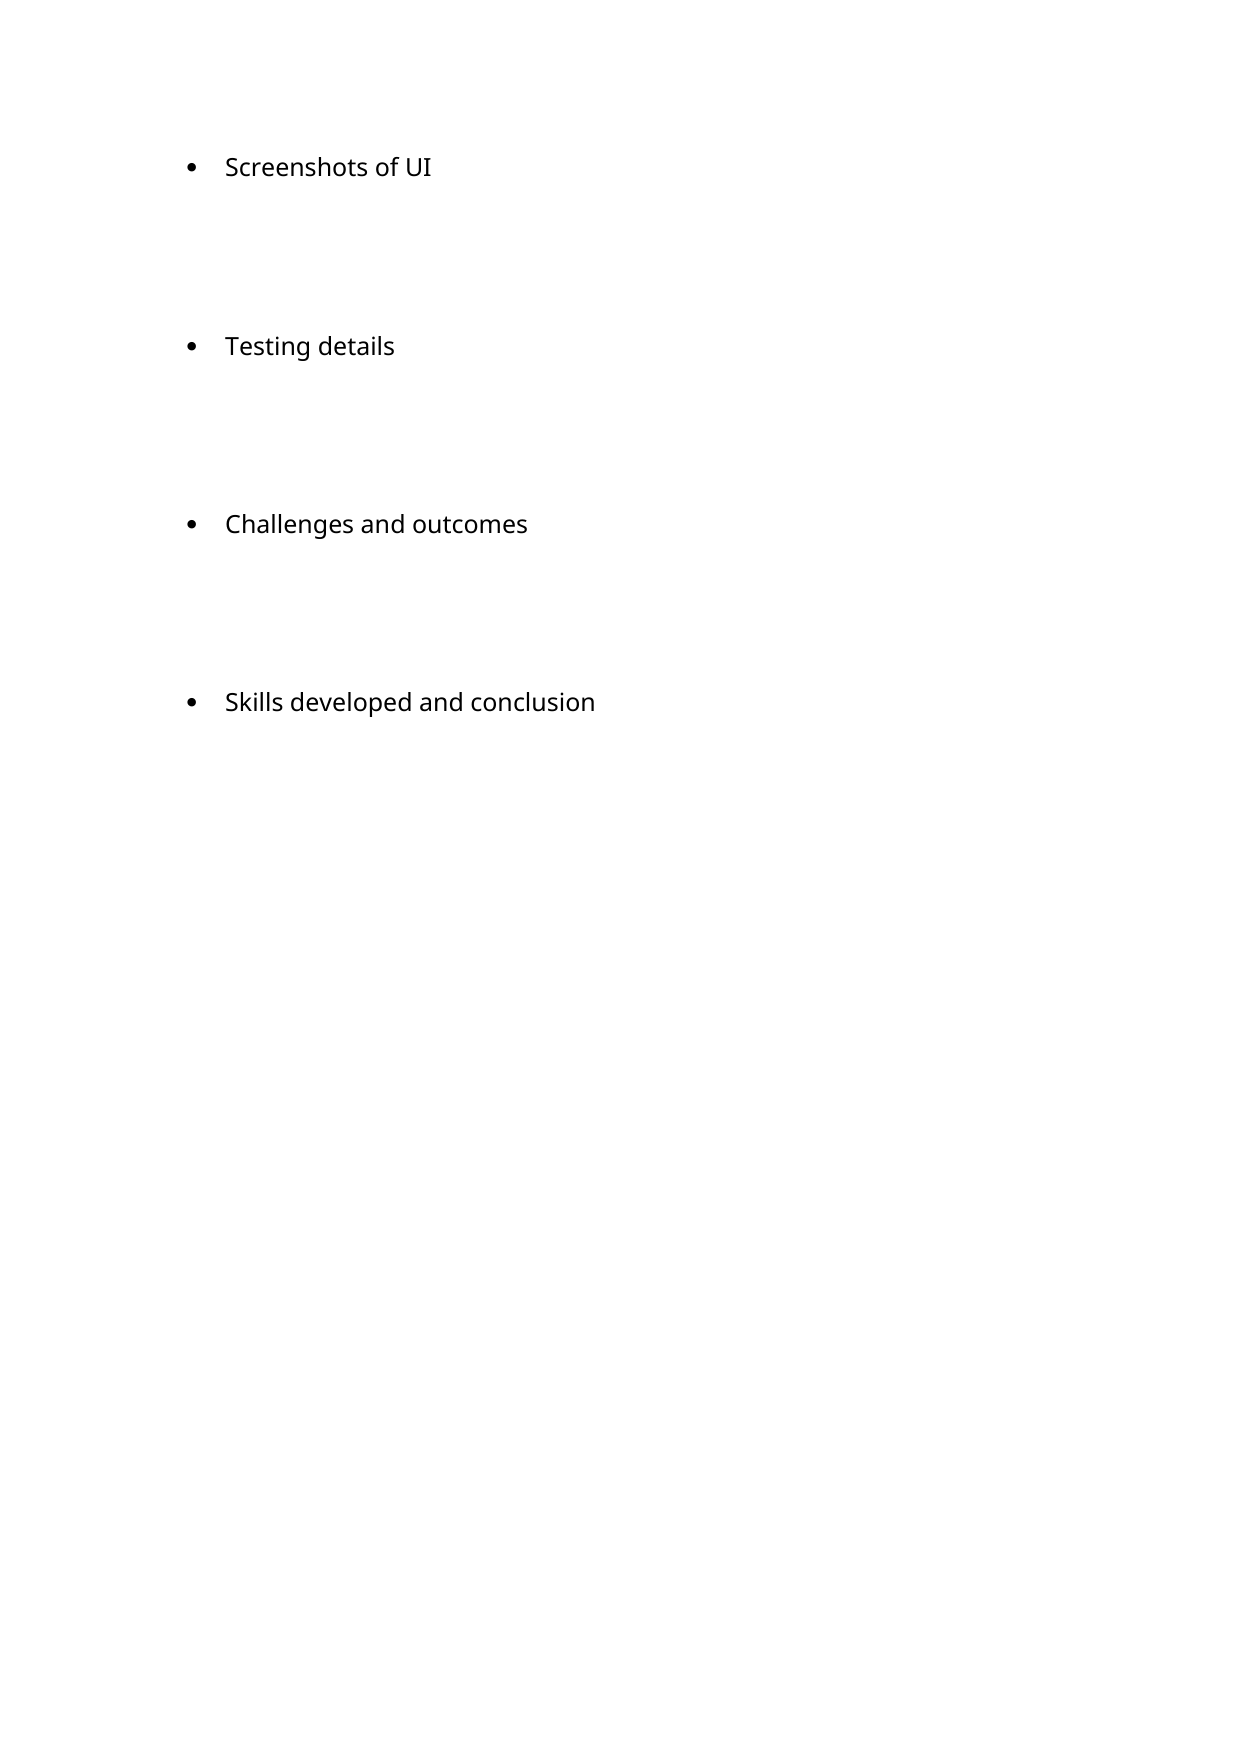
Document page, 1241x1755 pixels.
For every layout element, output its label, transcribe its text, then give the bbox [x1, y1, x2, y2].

list Screenshots of UI [187, 150, 1090, 184]
list Challenges and outcomes [187, 507, 1090, 541]
list Skills developed and conclusion [187, 685, 1090, 719]
list Testing details [187, 328, 1090, 362]
